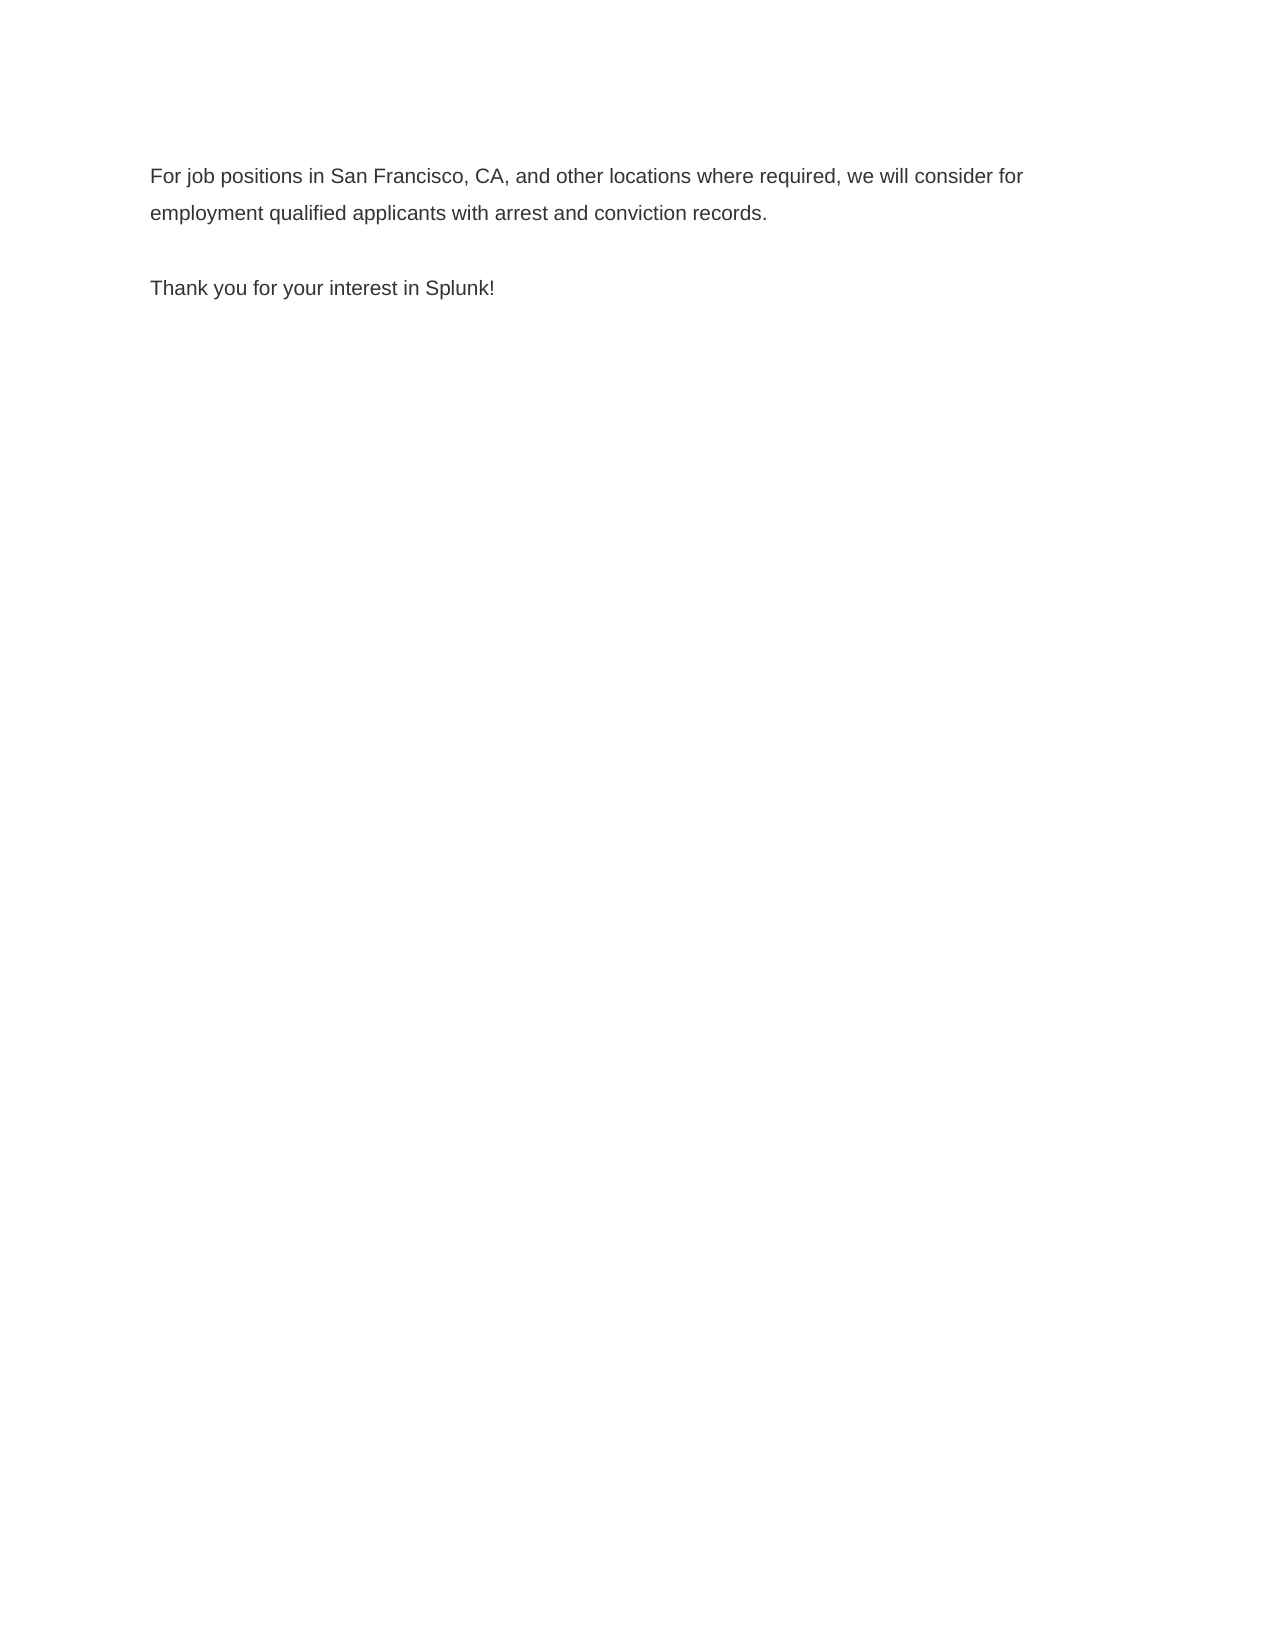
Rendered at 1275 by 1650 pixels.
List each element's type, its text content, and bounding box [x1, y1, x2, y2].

text For job positions in San Francisco, CA, and other locations where required, we will consider for employment qualified applicants with arrest and conviction records. [150, 150, 1125, 225]
text Thank you for your interest in Splunk! [150, 262, 1125, 300]
